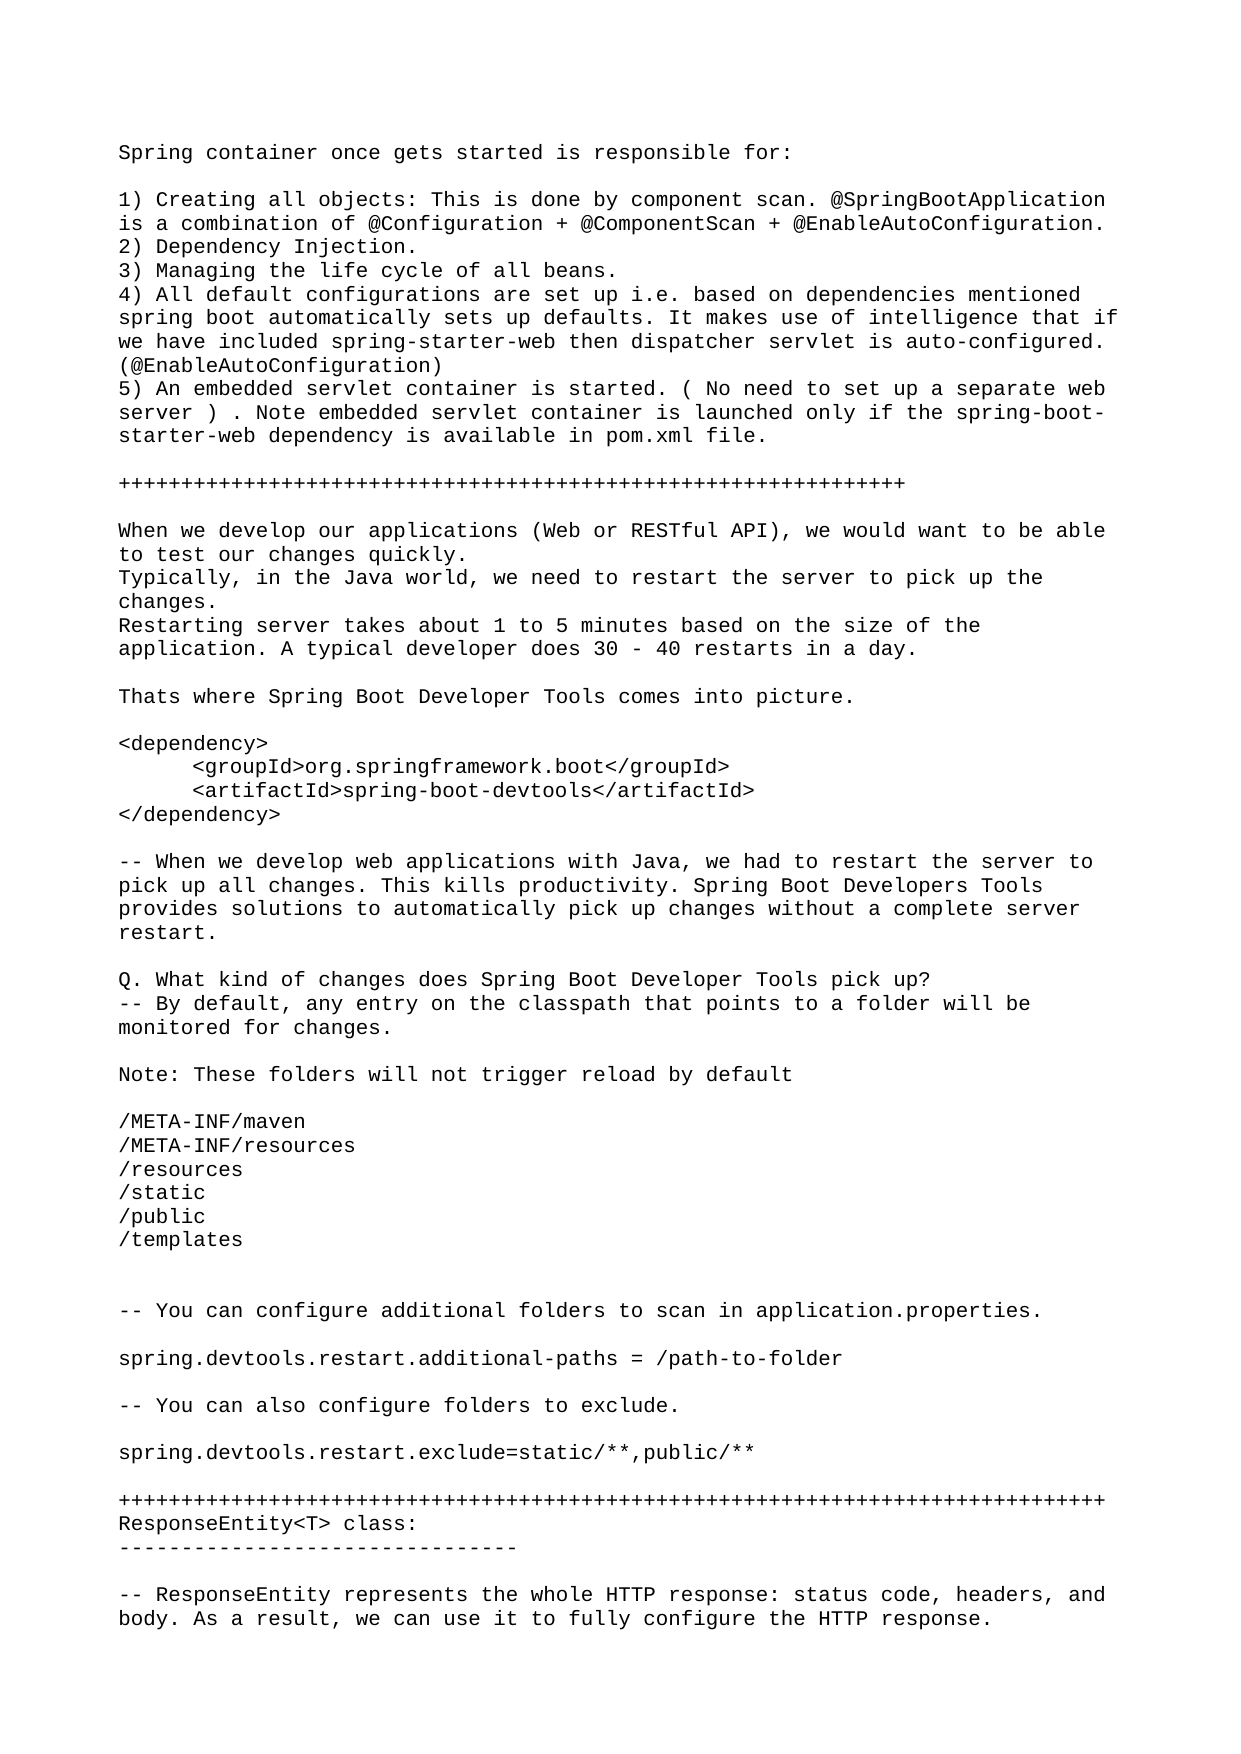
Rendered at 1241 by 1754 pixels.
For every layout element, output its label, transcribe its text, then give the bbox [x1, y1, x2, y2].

text 3) Managing the life cycle of all beans. [118, 260, 1122, 284]
text spring.devtools.restart.exclude=static/**,public/** [118, 1442, 1122, 1466]
text spring.devtools.restart.additional-paths = /path-to-folder [118, 1348, 1122, 1371]
text 1) Creating all objects: This is done by component scan. @SpringBootApplication is a combination of @Configuration + @ComponentScan + @EnableAutoConfiguration. [118, 189, 1122, 236]
text Thats where Spring Boot Developer Tools comes into picture. [118, 686, 1122, 709]
text Typically, in the Java world, we need to restart the server to pick up the changes. [118, 567, 1122, 615]
text Note: These folders will not trigger reload by default [118, 1064, 1122, 1088]
text <dependency> [118, 733, 1122, 757]
text </dependency> [118, 804, 1122, 827]
text When we develop our applications (Web or RESTful API), we would want to be able to test our changes quickly. [118, 520, 1122, 567]
text -- You can also configure folders to exclude. [118, 1395, 1122, 1419]
text 2) Dependency Injection. [118, 236, 1122, 260]
text ResponseEntity<T> class: [118, 1513, 1122, 1537]
text +++++++++++++++++++++++++++++++++++++++++++++++++++++++++++++++++++++++++++++++ [118, 1489, 1122, 1513]
text /public [118, 1206, 1122, 1229]
text /static [118, 1182, 1122, 1206]
text -------------------------------- [118, 1537, 1122, 1561]
text /META-INF/maven [118, 1111, 1122, 1135]
text Restarting server takes about 1 to 5 minutes based on the size of the application. A typical developer does 30 - 40 restarts in a day. [118, 615, 1122, 662]
text /META-INF/resources [118, 1135, 1122, 1158]
text Spring container once gets started is responsible for: [118, 142, 1122, 165]
text -- When we develop web applications with Java, we had to restart the server to pick up all changes. This kills productivity. Spring Boot Developers Tools provides solutions to automatically pick up changes without a complete server restart. [118, 851, 1122, 946]
text -- ResponseEntity represents the whole HTTP response: status code, headers, and body. As a result, we can use it to fully configure the HTTP response. [118, 1584, 1122, 1631]
text 4) All default configurations are set up i.e. based on dependencies mentioned spring boot automatically sets up defaults. It makes use of intelligence that if we have included spring-starter-web then dispatcher servlet is auto-configured. (@EnableAutoConfiguration) [118, 284, 1122, 378]
text /resources [118, 1158, 1122, 1182]
text 5) An embedded servlet container is started. ( No need to set up a separate web server ) . Note embedded servlet container is launched only if the spring-boot-starter-web dependency is available in pom.xml file. [118, 378, 1122, 449]
text +++++++++++++++++++++++++++++++++++++++++++++++++++++++++++++++ [118, 473, 1122, 496]
text <artifactId>spring-boot-devtools</artifactId> [118, 780, 1122, 804]
text <groupId>org.springframework.boot</groupId> [118, 757, 1122, 780]
text Q. What kind of changes does Spring Boot Developer Tools pick up? [118, 969, 1122, 993]
text /templates [118, 1229, 1122, 1253]
text -- You can configure additional folders to scan in application.properties. [118, 1300, 1122, 1324]
text -- By default, any entry on the classpath that points to a folder will be monitored for changes. [118, 993, 1122, 1040]
